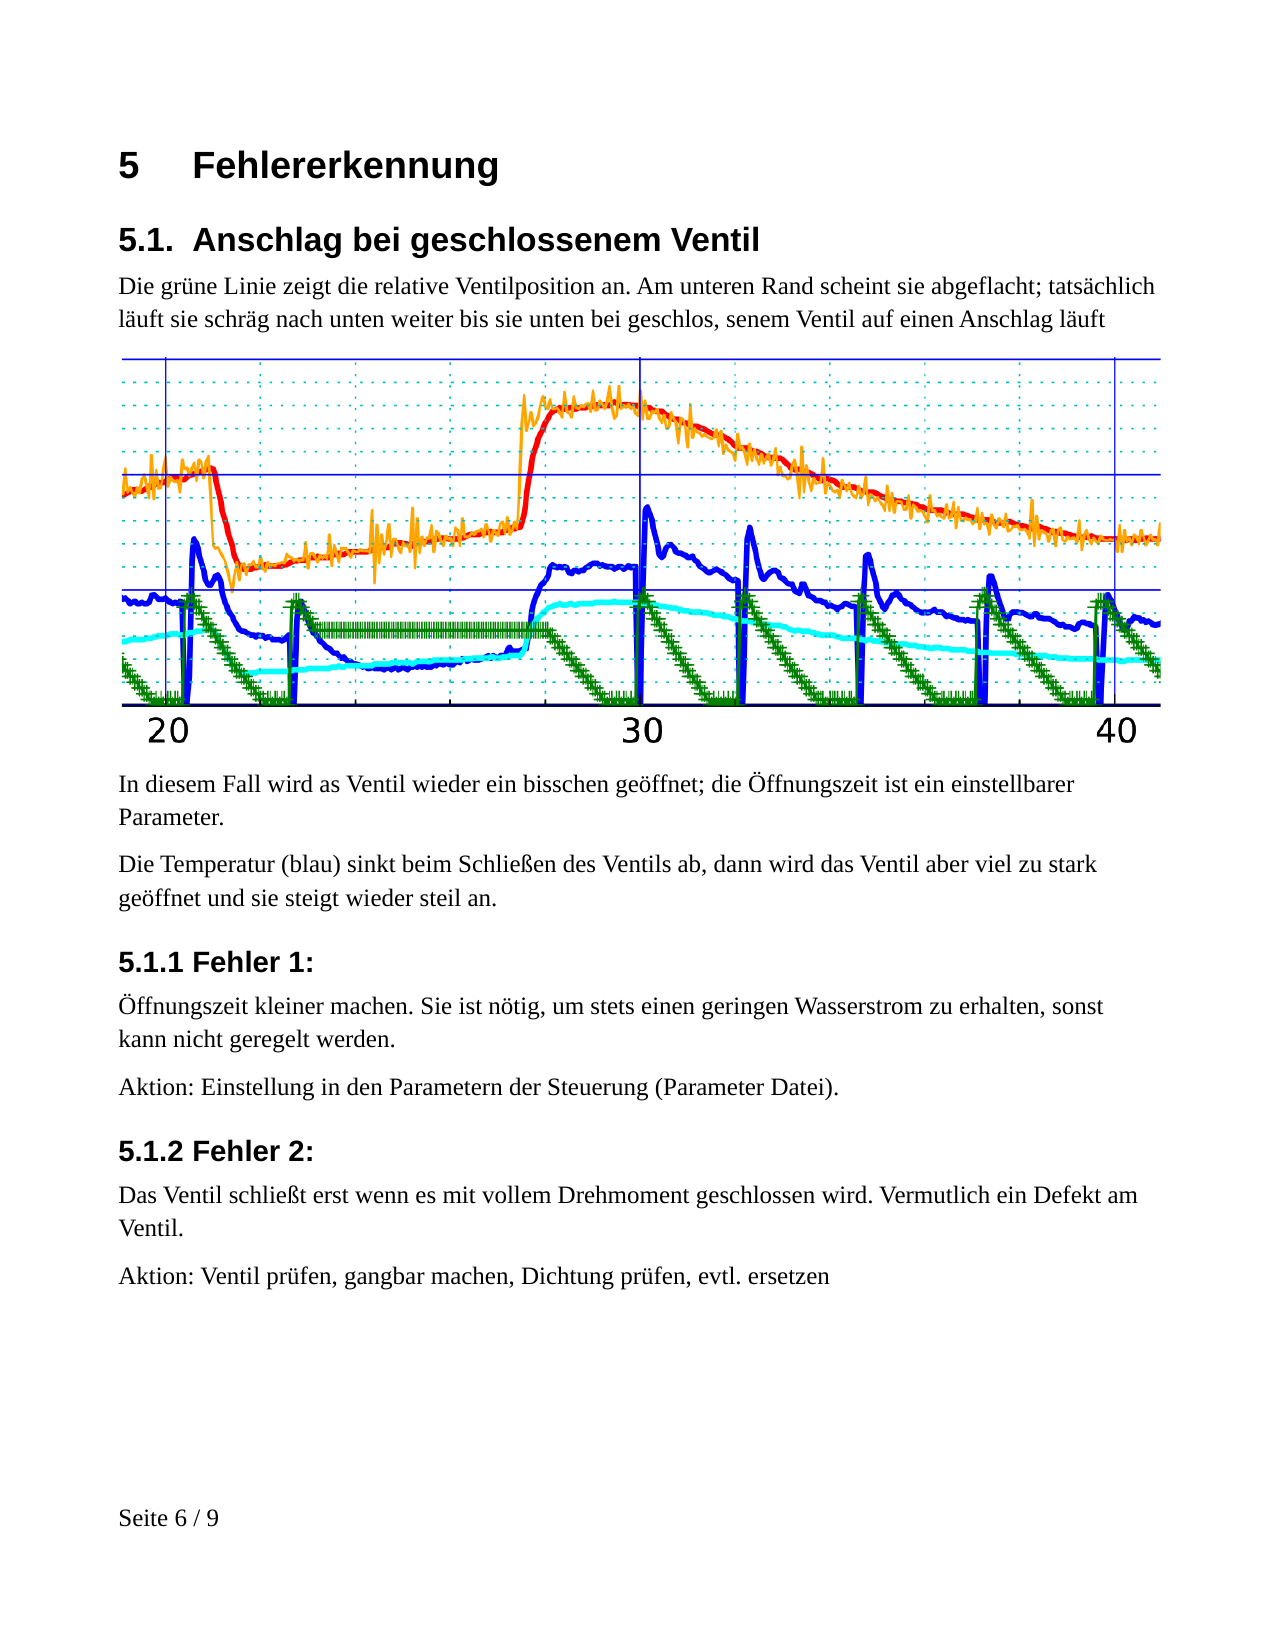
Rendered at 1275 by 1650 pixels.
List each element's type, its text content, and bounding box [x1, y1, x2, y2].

text Die grüne Linie zeigt die relative Ventilposition an. Am unteren Rand scheint sie abgeflacht; tatsächlich läuft sie schräg nach unten weiter bis sie unten bei geschlos, senem Ventil auf einen Anschlag läuft [118, 271, 1157, 333]
picture [121, 357, 1161, 765]
subtitle Fehler 1: [118, 945, 1157, 978]
text In diesem Fall wird as Ventil wieder ein bisschen geöffnet; die Öffnungszeit ist ein einstellbarer Parameter. [118, 352, 1157, 831]
text Das Ventil schließt erst wenn es mit vollem Drehmoment geschlossen wird. Vermutlich ein Defekt am Ventil. [118, 1180, 1157, 1242]
subtitle Anschlag bei geschlossenem Ventil [118, 220, 1157, 259]
subtitle Fehlererkennung [118, 143, 1157, 187]
text Die Temperatur (blau) sinkt beim Schließen des Ventils ab, dann wird das Ventil aber viel zu stark geöffnet und sie steigt wieder steil an. [118, 849, 1157, 911]
text Öffnungszeit kleiner machen. Sie ist nötig, um stets einen geringen Wasserstrom zu erhalten, sonst kann nicht geregelt werden. [118, 991, 1157, 1053]
text Aktion: Ventil prüfen, gangbar machen, Dichtung prüfen, evtl. ersetzen [118, 1261, 1157, 1289]
text Aktion: Einstellung in den Parametern der Steuerung (Parameter Datei). [118, 1072, 1157, 1100]
subtitle Fehler 2: [118, 1134, 1157, 1168]
